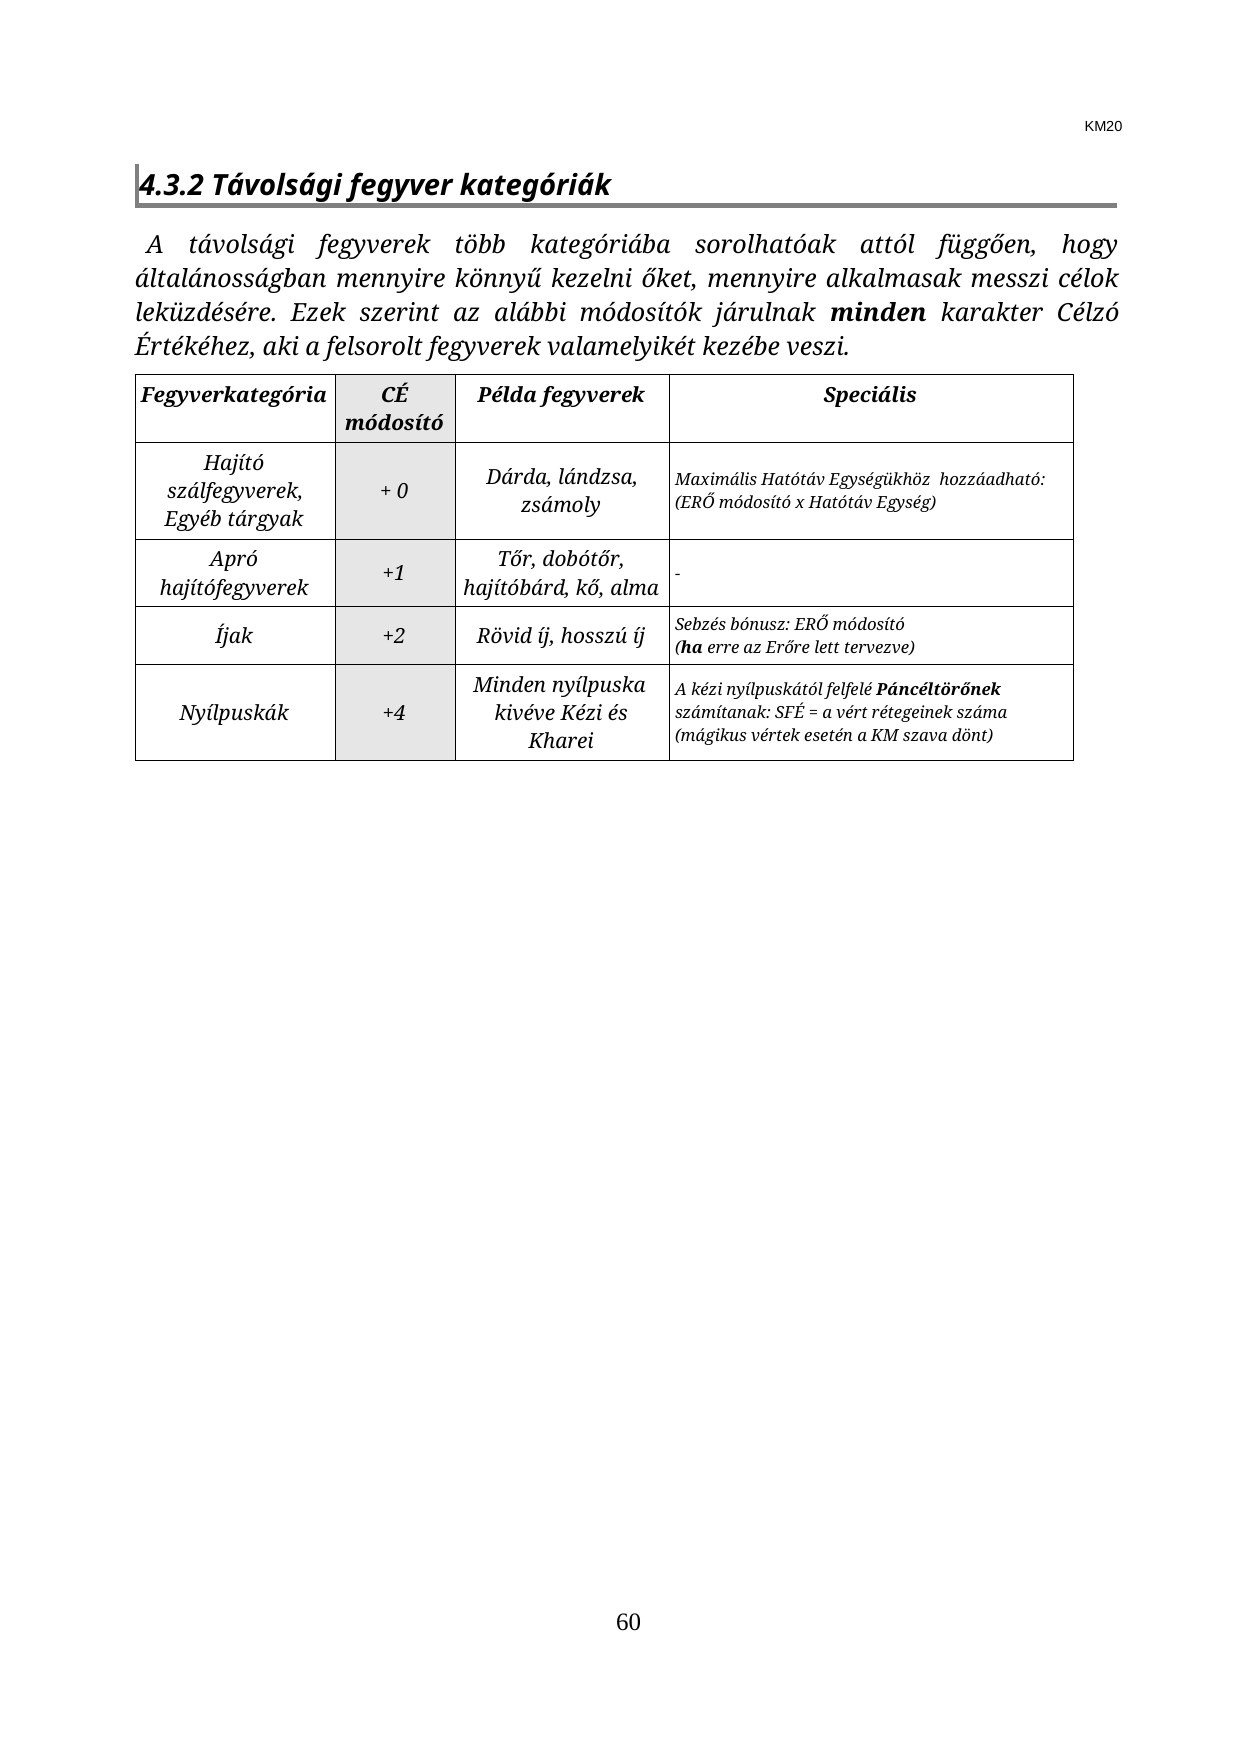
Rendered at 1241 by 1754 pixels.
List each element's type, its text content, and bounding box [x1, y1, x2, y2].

text A távolsági fegyverek több kategóriába sorolhatóak attól függően, hogy általánosságban mennyire könnyű kezelni őket, mennyire alkalmasak messzi célok leküzdésére. Ezek szerint az alábbi módosítók járulnak minden karakter Célzó Értékéhez, aki a felsorolt fegyverek valamelyikét kezébe veszi. [134, 227, 1122, 362]
table_cell + 0 [336, 443, 455, 539]
table_cell Tőr, dobótőr, hajítóbárd, kő, alma [456, 540, 669, 606]
table_cell A kézi nyílpuskától felfelé Páncéltörőnek számítanak: SFÉ = a vért rétegeinek száma (mágikus vértek esetén a KM szava dönt) [670, 665, 1073, 760]
table_cell Apró hajítófegyverek [136, 540, 335, 606]
table_header CÉ módosító [336, 375, 455, 442]
table_cell Maximális Hatótáv Egységükhöz hozzáadható: (ERŐ módosító x Hatótáv Egység) [670, 443, 1073, 539]
subtitle Távolsági fegyver kategóriák [139, 164, 1122, 204]
table_cell +4 [336, 665, 455, 760]
table_cell Hajító szálfegyverek, Egyéb tárgyak [136, 443, 335, 539]
table_cell Rövid íj, hosszú íj [456, 607, 669, 664]
table_cell +1 [336, 540, 455, 606]
table_cell +2 [336, 607, 455, 664]
table_cell Minden nyílpuska kivéve Kézi és Kharei [456, 665, 669, 760]
table_cell Dárda, lándzsa, zsámoly [456, 443, 669, 539]
table_header Speciális [670, 375, 1073, 442]
table_header Példa fegyverek [456, 375, 669, 442]
table_cell Nyílpuskák [136, 665, 335, 760]
table_cell - [670, 540, 1073, 606]
table_cell Sebzés bónusz: ERŐ módosító (ha erre az Erőre lett tervezve) [670, 607, 1073, 664]
table_header Fegyverkategória [136, 375, 335, 442]
table_cell Íjak [136, 607, 335, 664]
